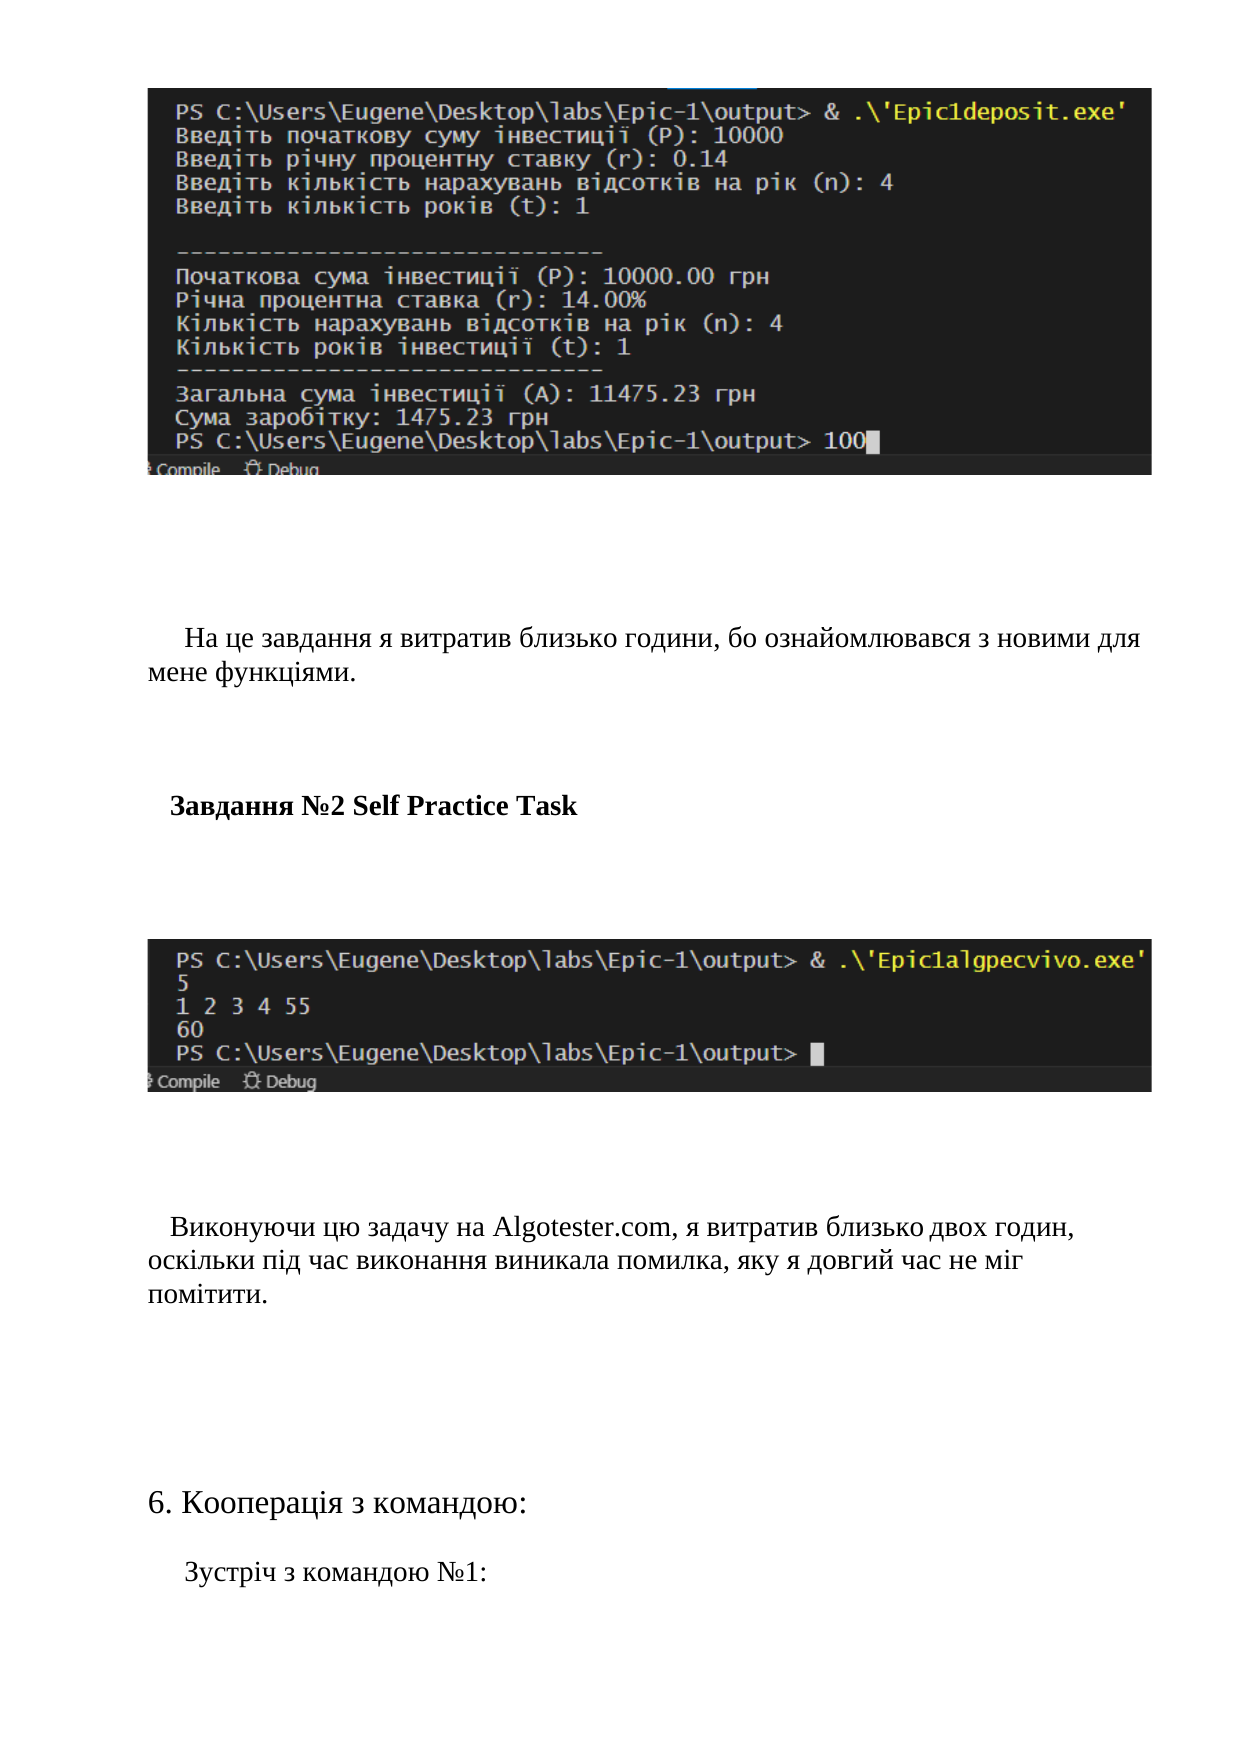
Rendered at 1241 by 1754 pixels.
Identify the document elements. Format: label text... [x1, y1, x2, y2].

text Виконуючи цю задачу на Algotester.com, я витратив близько двох годин, оскільки під час виконання виникала помилка, яку я довгий час не міг помітити. [148, 1209, 1152, 1309]
text 6. Кооперація з командою: [148, 1482, 1152, 1520]
text Завдання №2 Self Practice Task [148, 788, 1152, 821]
picture [147, 88, 1152, 475]
text Зустріч з командою №1: [148, 1554, 1152, 1587]
picture [147, 939, 1152, 1092]
text На це завдання я витратив близько години, бо ознайомлювався з новими для мене функціями. [148, 620, 1152, 687]
